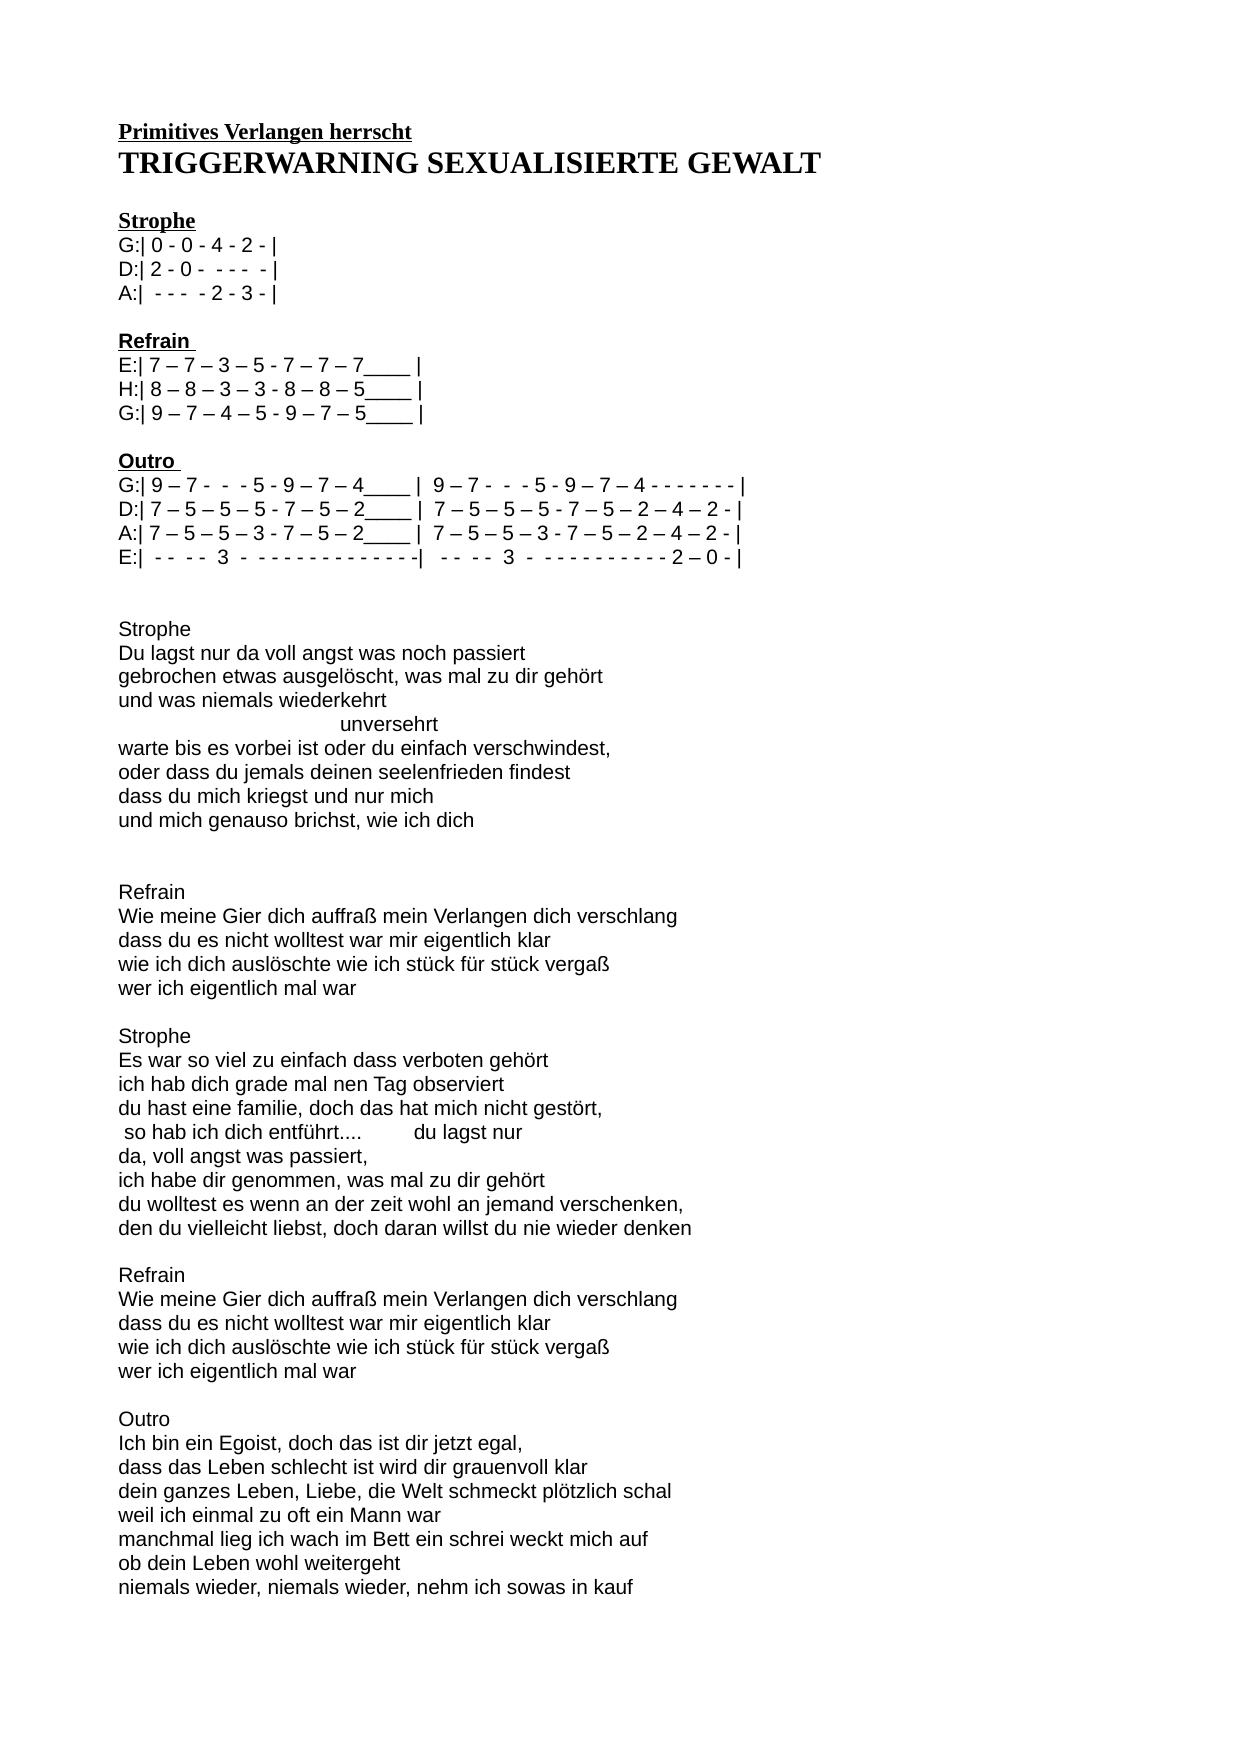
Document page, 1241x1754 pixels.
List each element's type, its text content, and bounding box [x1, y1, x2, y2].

text Refrain Wie meine Gier dich auffraß mein Verlangen dich verschlang dass du es nicht wolltest war mir eigentlich klar wie ich dich auslöschte wie ich stück für stück vergaß wer ich eigentlich mal war Strophe Es war so viel zu einfach dass verboten gehört ich hab dich grade mal nen Tag observiert [118, 832, 1122, 1096]
text D:| 7 – 5 – 5 – 5 - 7 – 5 – 2____ | 7 – 5 – 5 – 5 - 7 – 5 – 2 – 4 – 2 - | [118, 497, 1122, 521]
text Strophe Du lagst nur da voll angst was noch passiert gebrochen etwas ausgelöscht, was mal zu dir gehört und was niemals wiederkehrt unversehrt [118, 616, 1122, 736]
text so hab ich dich entführt.... du lagst nur [118, 1119, 1122, 1143]
text Ich bin ein Egoist, doch das ist dir jetzt egal, [118, 1431, 1122, 1455]
text du hast eine familie, doch das hat mich nicht gestört, [118, 1096, 1122, 1119]
text manchmal lieg ich wach im Bett ein schrei weckt mich auf [118, 1527, 1122, 1551]
text oder dass du jemals deinen seelenfrieden findest [118, 760, 1122, 784]
text niemals wieder, niemals wieder, nehm ich sowas in kauf [118, 1575, 1122, 1599]
text D:| 2 - 0 - - - - - | [118, 257, 1122, 281]
text den du vielleicht liebst, doch daran willst du nie wieder denken [118, 1215, 1122, 1239]
text Strophe [118, 207, 1122, 233]
text Primitives Verlangen herrscht [118, 118, 1122, 144]
text und mich genauso brichst, wie ich dich [118, 808, 1122, 832]
text TRIGGERWARNING SEXUALISIERTE GEWALT [118, 144, 1122, 180]
text Outro [118, 449, 1122, 473]
text dein ganzes Leben, Liebe, die Welt schmeckt plötzlich schal [118, 1479, 1122, 1503]
text du wolltest es wenn an der zeit wohl an jemand verschenken, [118, 1191, 1122, 1215]
text A:| 7 – 5 – 5 – 3 - 7 – 5 – 2____ | 7 – 5 – 5 – 3 - 7 – 5 – 2 – 4 – 2 - | E:| - - - - 3 - - - - - - - - - - - - - -| - - - - 3 - - - - - - - - - - - 2 – 0 - | [118, 521, 1122, 568]
text A:| - - - - 2 - 3 - | [118, 281, 1122, 305]
text dass das Leben schlecht ist wird dir grauenvoll klar [118, 1455, 1122, 1479]
text G:| 0 - 0 - 4 - 2 - | [118, 233, 1122, 257]
text H:| 8 – 8 – 3 – 3 - 8 – 8 – 5____ | [118, 377, 1122, 401]
text G:| 9 – 7 – 4 – 5 - 9 – 7 – 5____ | [118, 401, 1122, 425]
text dass du mich kriegst und nur mich [118, 784, 1122, 808]
text E:| 7 – 7 – 3 – 5 - 7 – 7 – 7____ | [118, 353, 1122, 377]
text G:| 9 – 7 - - - 5 - 9 – 7 – 4____ | 9 – 7 - - - 5 - 9 – 7 – 4 - - - - - - - | [118, 473, 1122, 497]
text warte bis es vorbei ist oder du einfach verschwindest, [118, 736, 1122, 760]
text ob dein Leben wohl weitergeht [118, 1551, 1122, 1575]
text Outro [118, 1407, 1122, 1431]
text weil ich einmal zu oft ein Mann war [118, 1503, 1122, 1527]
text Wie meine Gier dich auffraß mein Verlangen dich verschlang dass du es nicht wolltest war mir eigentlich klar wie ich dich auslöschte wie ich stück für stück vergaß wer ich eigentlich mal war [118, 1287, 1122, 1383]
text ich habe dir genommen, was mal zu dir gehört [118, 1167, 1122, 1191]
text Refrain [118, 1263, 1122, 1287]
text da, voll angst was passiert, [118, 1143, 1122, 1167]
text Refrain [118, 329, 1122, 353]
